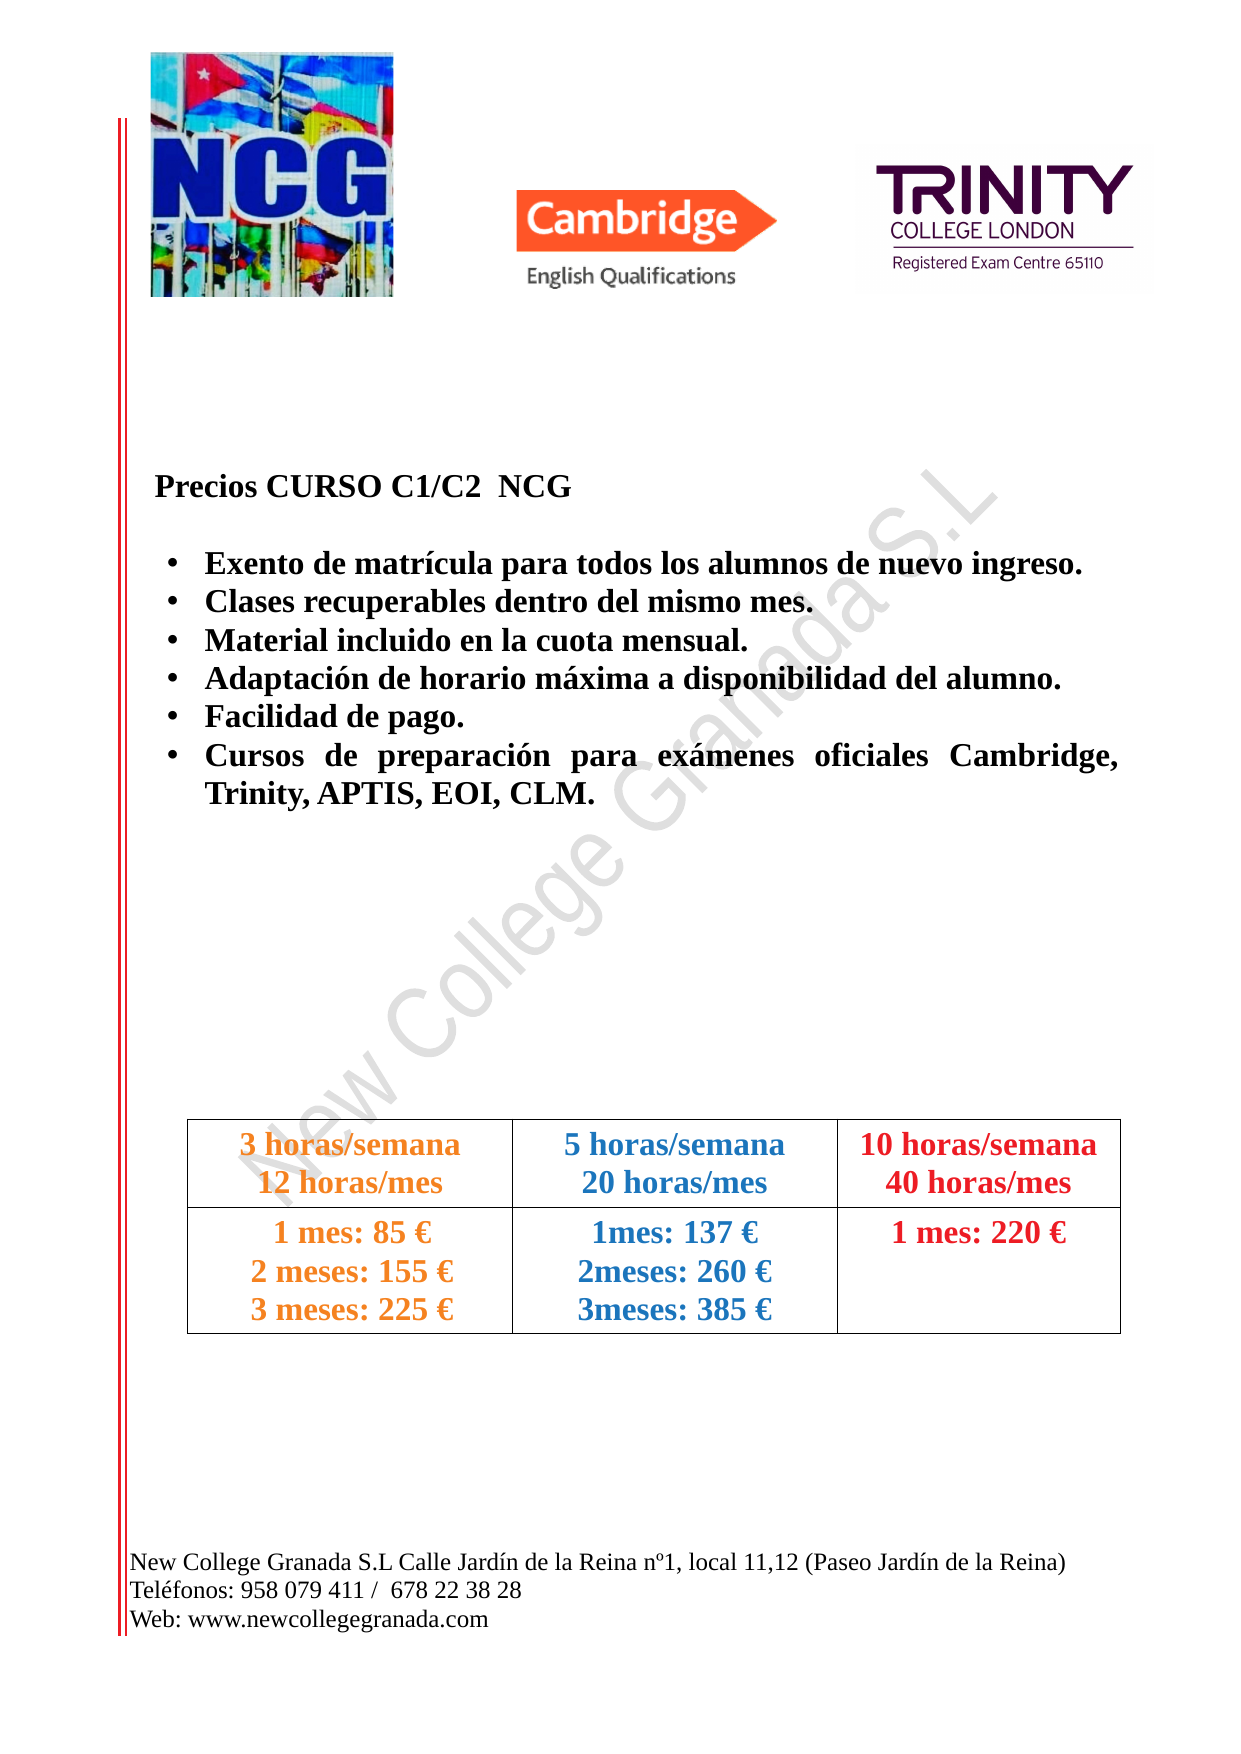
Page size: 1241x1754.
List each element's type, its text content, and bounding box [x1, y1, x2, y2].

list Adaptación de horario máxima a disponibilidad del alumno. [798, 658, 1119, 697]
table_header 10 horas/semana 40 horas/mes [838, 1120, 1120, 1207]
table_cell 1 mes: 220 € [838, 1208, 1120, 1333]
table_cell 1mes: 137 € 2meses: 260 € 3meses: 385 € [513, 1208, 837, 1333]
picture [516, 190, 778, 289]
list [859, 582, 1119, 620]
table_header 3 horas/semana 12 horas/mes [253, 1161, 283, 1186]
list Exento de matrícula para todos los alumnos de nuevo ingreso. [167, 543, 1119, 582]
picture [855, 144, 1154, 294]
list Material incluido en la cuota mensual. [167, 620, 810, 658]
list Facilidad de pago. [167, 697, 752, 735]
table_header 5 horas/semana 20 horas/mes [513, 1120, 837, 1207]
list [801, 620, 836, 656]
list Clases recuperables dentro del mismo mes. [167, 582, 855, 620]
table_header 3 horas/semana 12 horas/mes [188, 1120, 307, 1207]
text Precios CURSO C1/C2 NCG [129, 467, 1119, 505]
table_cell 1 mes: 85 € 2 meses: 155 € 3 meses: 225 € [188, 1208, 512, 1333]
list Cursos de preparación para exámenes oficiales Cambridge, Trinity, APTIS, EOI, CLM. [167, 735, 1119, 812]
table_header 3 horas/semana 12 horas/mes [280, 1120, 512, 1207]
list [830, 620, 1119, 658]
picture [150, 52, 394, 297]
list [734, 697, 1119, 735]
list Adaptación de horario máxima a disponibilidad del alumno. [167, 658, 760, 697]
